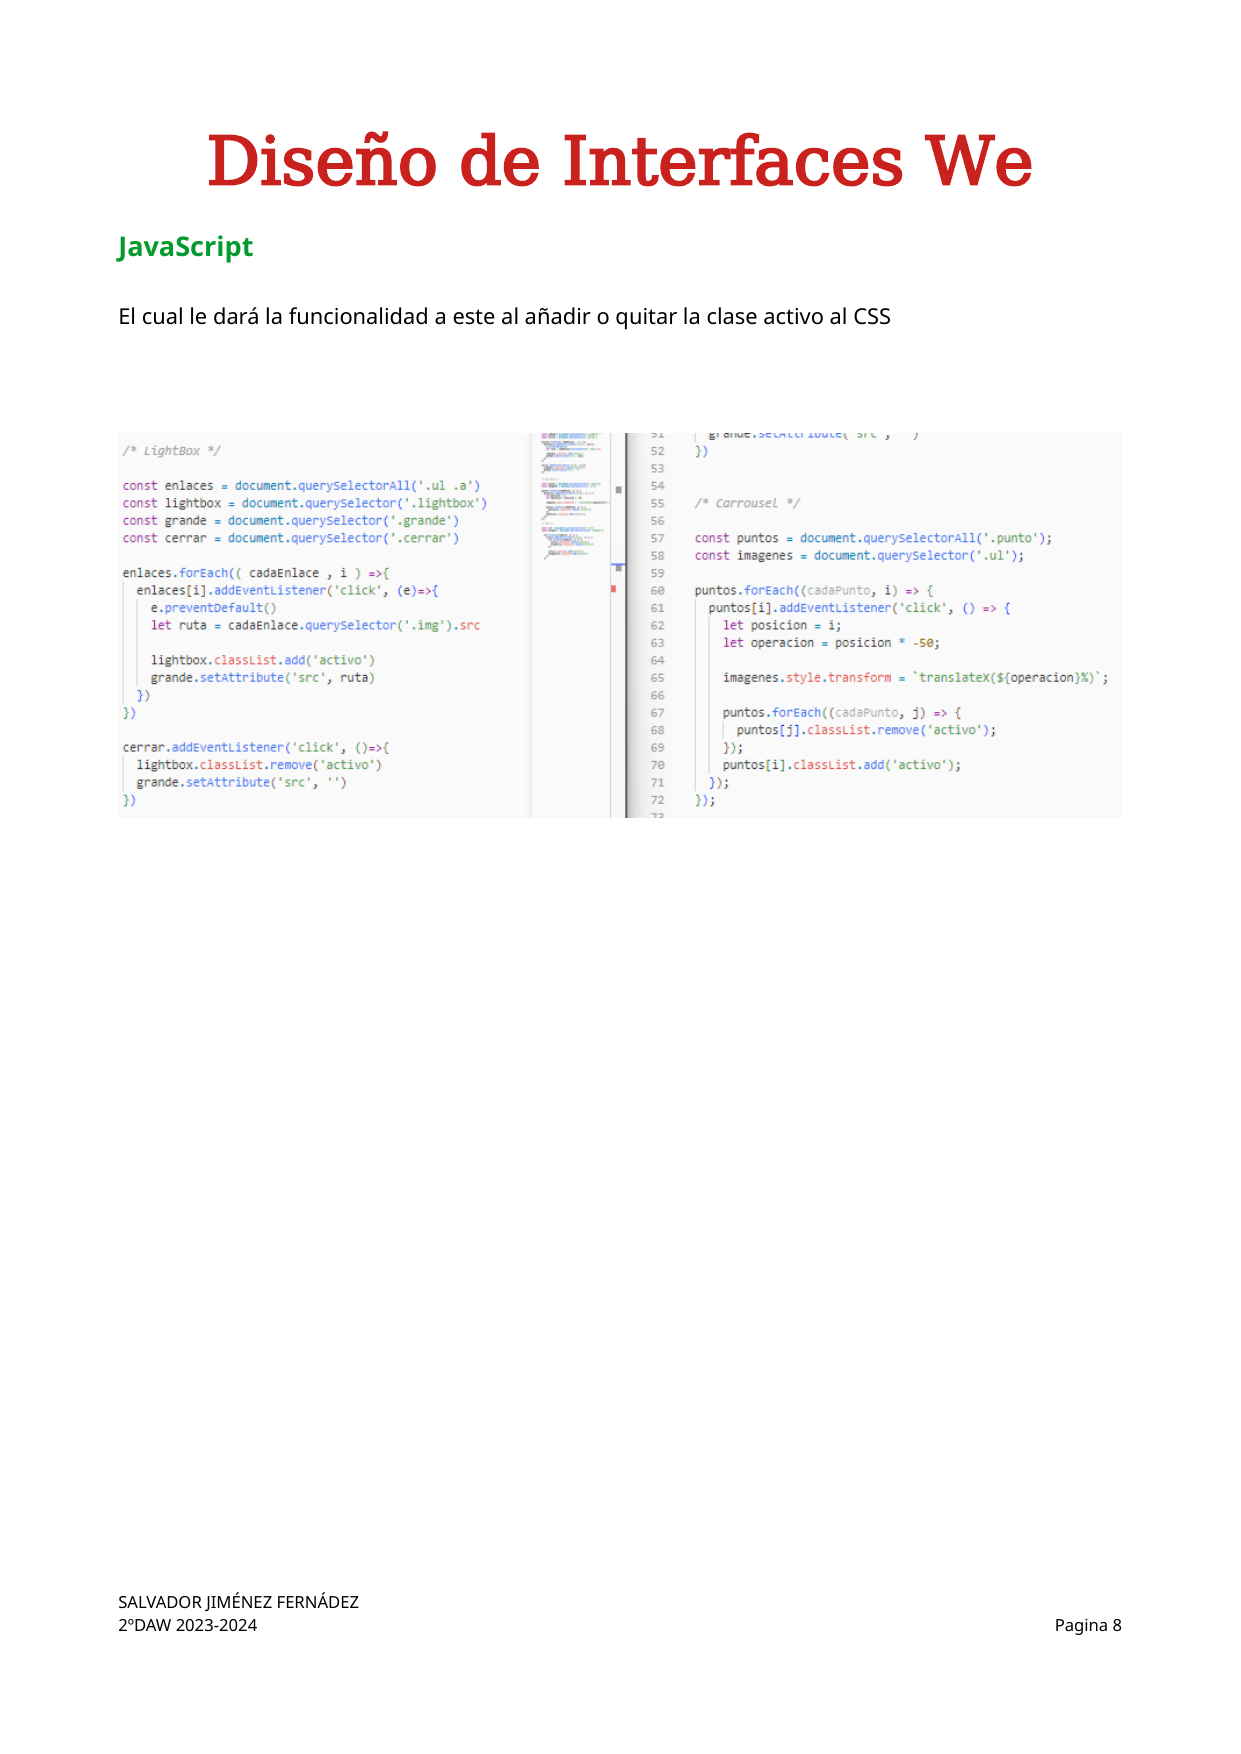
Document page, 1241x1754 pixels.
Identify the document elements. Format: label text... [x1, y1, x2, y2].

text JavaScript [118, 228, 1122, 264]
text El cual le dará la funcionalidad a este al añadir o quitar la clase activo al CSS [118, 301, 1122, 331]
picture [118, 433, 1123, 818]
